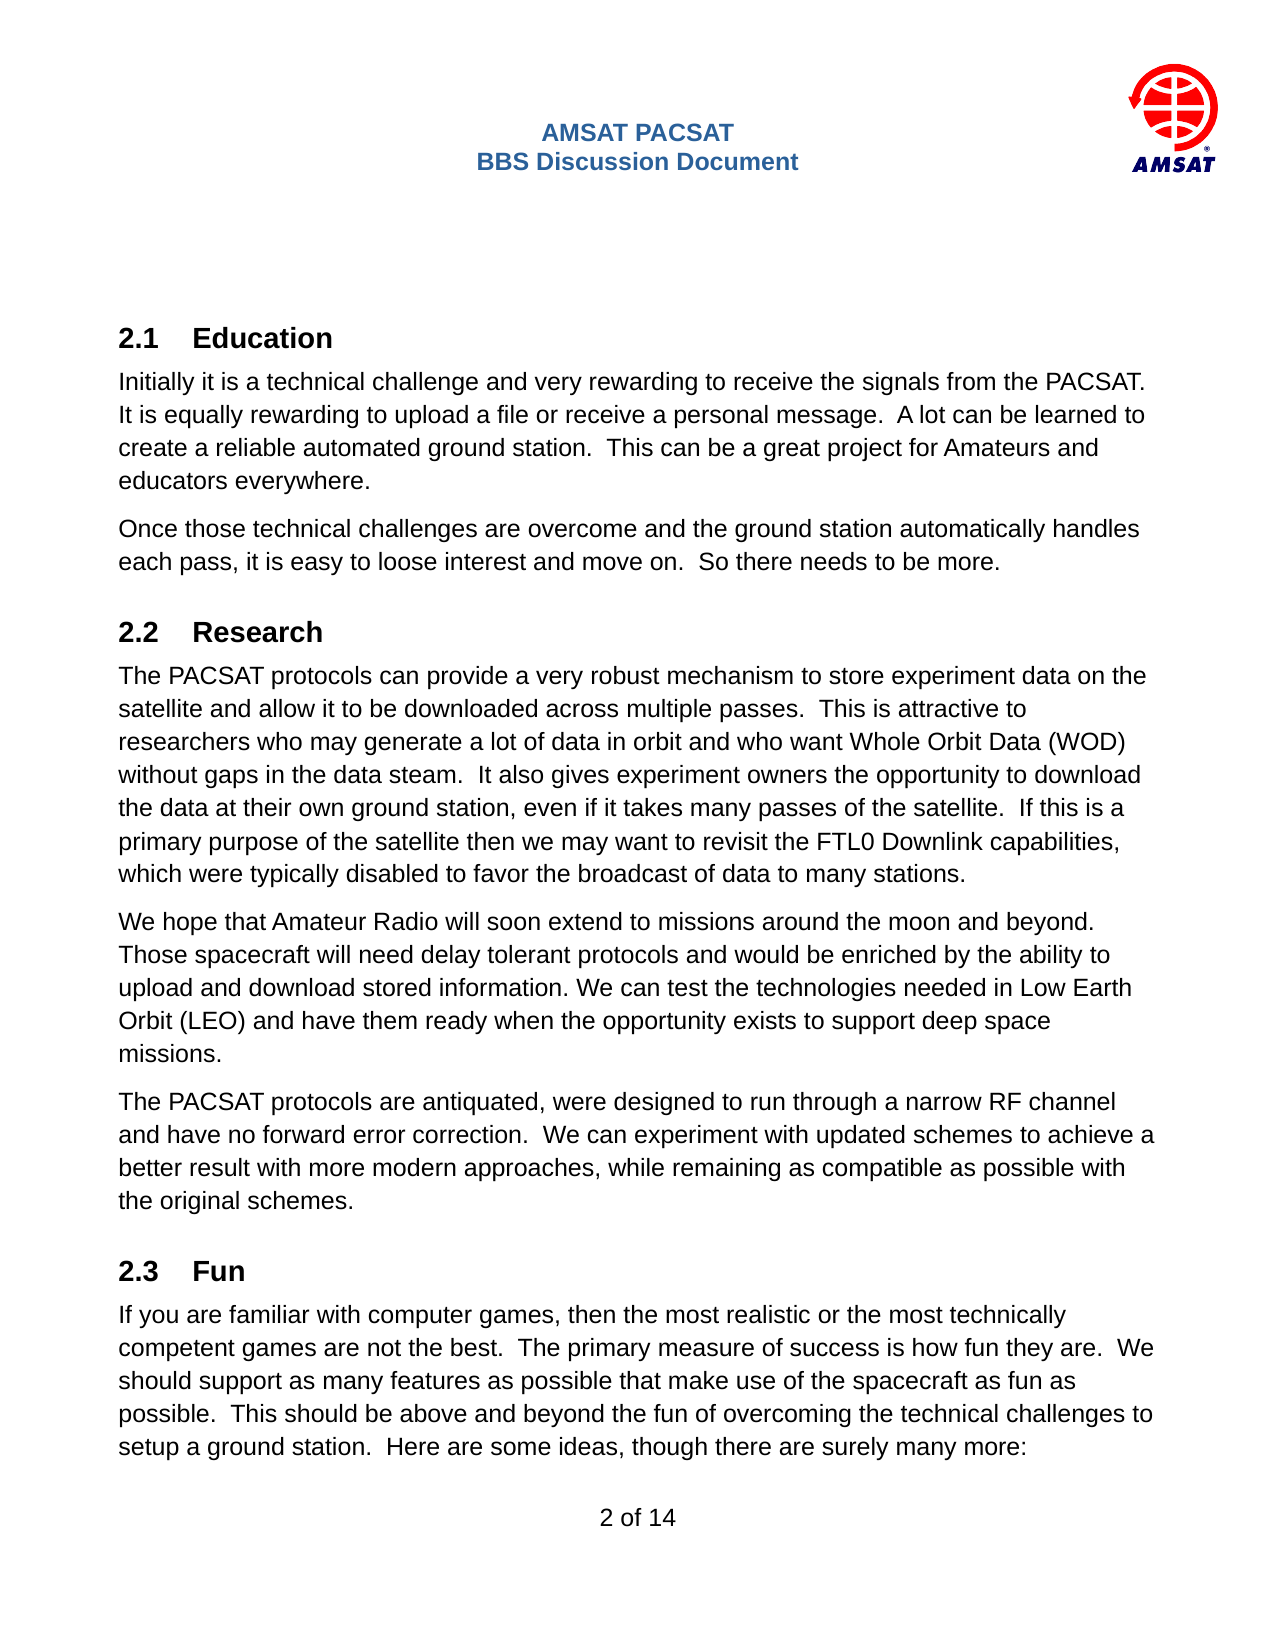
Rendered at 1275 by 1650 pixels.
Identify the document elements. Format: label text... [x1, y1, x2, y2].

text Initially it is a technical challenge and very rewarding to receive the signals from the PACSAT. It is equally rewarding to upload a file or receive a personal message. A lot can be learned to create a reliable automated ground station. This can be a great project for Amateurs and educators everywhere. [118, 367, 1157, 495]
subtitle Research [118, 615, 1157, 649]
subtitle Fun [118, 1254, 1157, 1288]
text The PACSAT protocols can provide a very robust mechanism to store experiment data on the satellite and allow it to be downloaded across multiple passes. This is attractive to researchers who may generate a lot of data in orbit and who want Whole Orbit Data (WOD) without gaps in the data steam. It also gives experiment owners the opportunity to download the data at their own ground station, even if it takes many passes of the satellite. If this is a primary purpose of the satellite then we may want to revisit the FTL0 Downlink capabilities, which were typically disabled to favor the broadcast of data to many stations. [118, 661, 1157, 888]
text Once those technical challenges are overcome and the ground station automatically handles each pass, it is easy to loose interest and move on. So there needs to be more. [118, 514, 1157, 576]
subtitle Education [118, 321, 1157, 355]
picture [1126, 61, 1220, 174]
text The PACSAT protocols are antiquated, were designed to run through a narrow RF channel and have no forward error correction. We can experiment with updated schemes to achieve a better result with more modern approaches, while remaining as compatible as possible with the original schemes. [118, 1087, 1157, 1214]
text We hope that Amateur Radio will soon extend to missions around the moon and beyond. Those spacecraft will need delay tolerant protocols and would be enriched by the ability to upload and download stored information. We can test the technologies needed in Low Earth Orbit (LEO) and have them ready when the opportunity exists to support deep space missions. [118, 907, 1157, 1068]
text If you are familiar with computer games, then the most realistic or the most technically competent games are not the best. The primary measure of success is how fun they are. We should support as many features as possible that make use of the spacecraft as fun as possible. This should be above and beyond the fun of overcoming the technical challenges to setup a ground station. Here are some ideas, though there are surely many more: [118, 1300, 1157, 1461]
